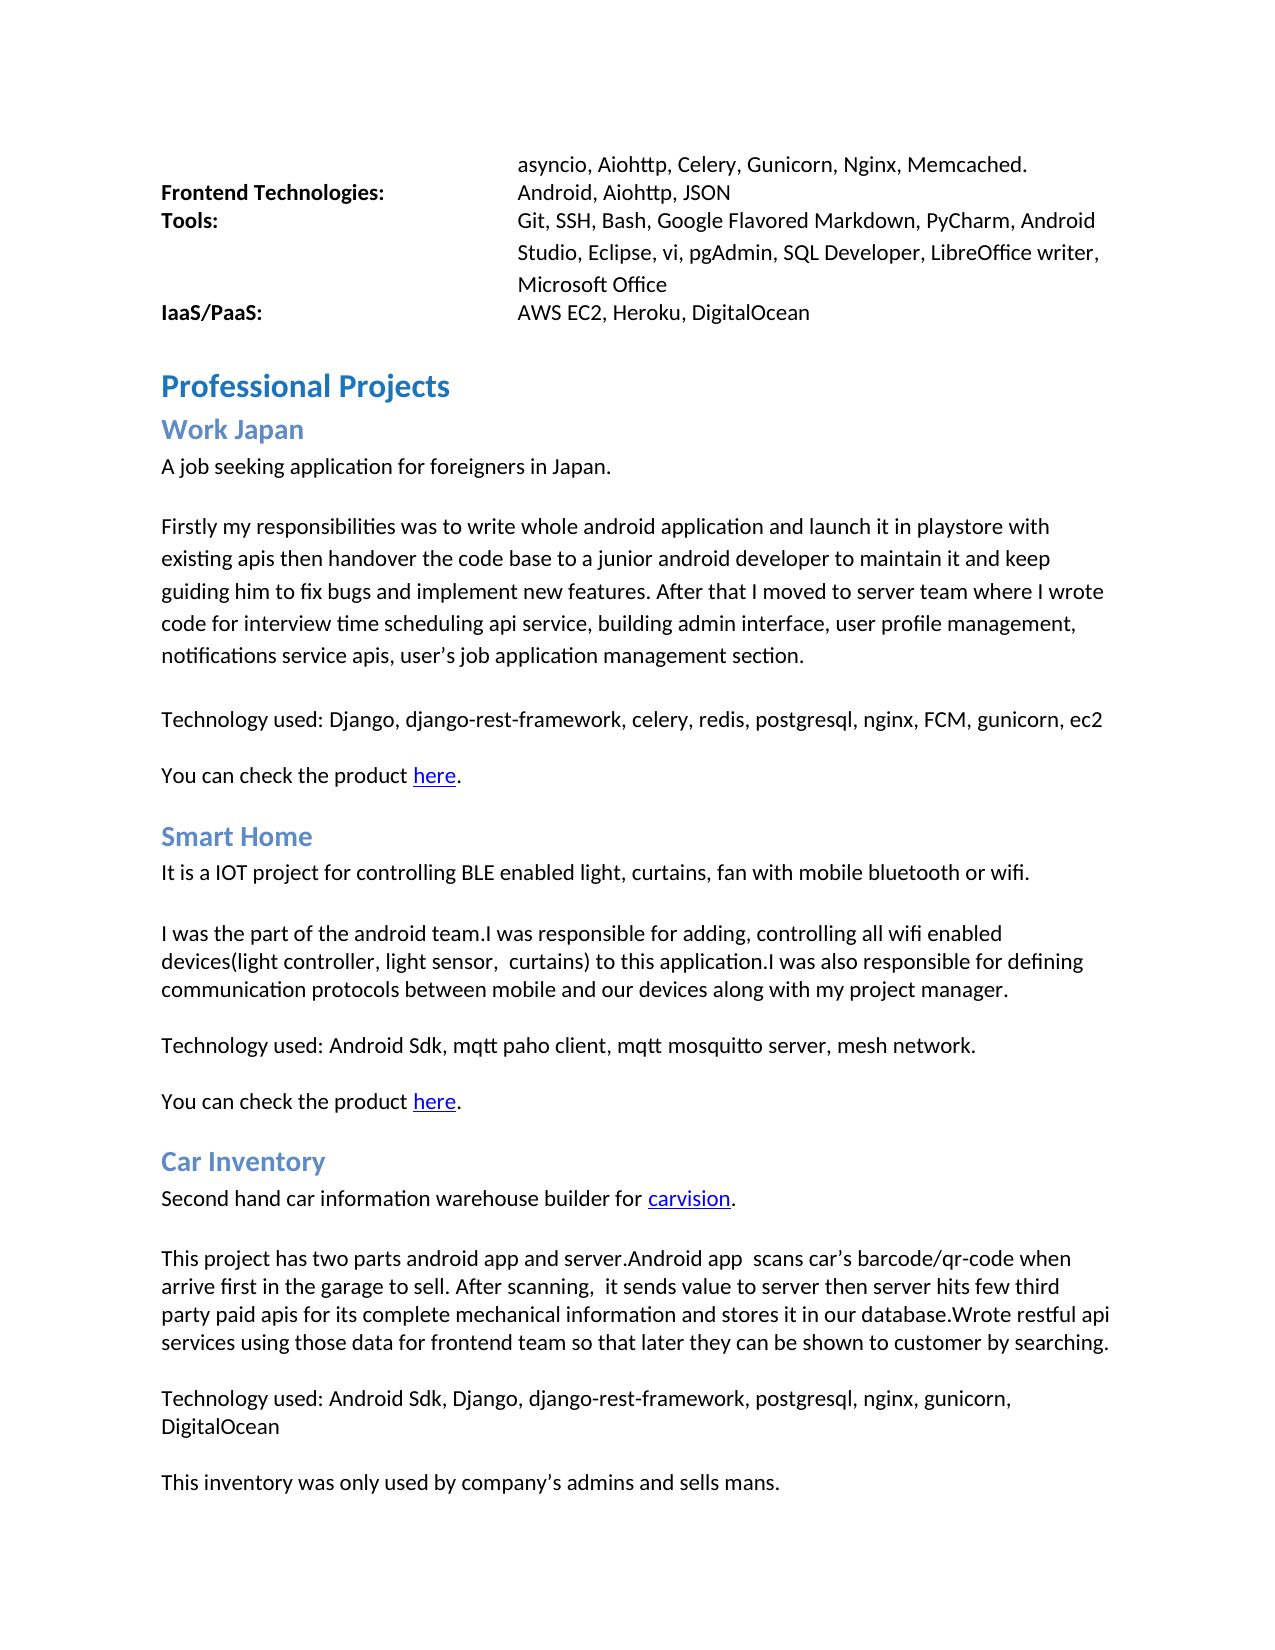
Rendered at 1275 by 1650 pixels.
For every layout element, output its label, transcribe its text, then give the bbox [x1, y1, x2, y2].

table_cell Smart Home It is a IOT project for controlling BLE enabled light, curtains, fan with mobile bluetooth or wifi. I was the part of the android team.I was responsible for adding, controlling all wifi enabled devices(light controller, light sensor, curtains) to this application.I was also responsible for defining communication protocols between mobile and our devices along with my project manager. Technology used: Android Sdk, mqtt paho client, mqtt mosquitto server, mesh network. You can check the product here. [150, 818, 1125, 1143]
table_cell Tools: [150, 206, 506, 298]
table_cell Android, Aiohttp, JSON [506, 178, 1125, 206]
table_cell Frontend Technologies: [150, 178, 506, 206]
table_cell Car Inventory Second hand car information warehouse builder for carvision. This project has two parts android app and server.Android app scans car’s barcode/qr-code when arrive first in the garage to sell. After scanning, it sends value to server then server hits few third party paid apis for its complete mechanical information and stores it in our database.Wrote restful api services using those data for frontend team so that later they can be shown to customer by searching. Technology used: Android Sdk, Django, django-rest-framework, postgresql, nginx, gunicorn, DigitalOcean This inventory was only used by company’s admins and sells mans. [150, 1143, 1125, 1496]
table_cell [150, 150, 506, 178]
table_cell Work Japan A job seeking application for foreigners in Japan. Firstly my responsibilities was to write whole android application and launch it in playstore with existing apis then handover the code base to a junior android developer to maintain it and keep guiding him to fix bugs and implement new features. After that I moved to server team where I wrote code for interview time scheduling api service, building admin interface, user profile management, notifications service apis, user’s job application management section. Technology used: Django, django-rest-framework, celery, redis, postgresql, nginx, FCM, gunicorn, ec2 You can check the product here. [150, 411, 1125, 818]
table_cell Git, SSH, Bash, Google Flavored Markdown, PyCharm, Android Studio, Eclipse, vi, pgAdmin, SQL Developer, LibreOffice writer, Microsoft Office [506, 206, 1125, 298]
table_cell IaaS/PaaS: [150, 299, 506, 326]
table_header Professional Projects [150, 359, 1125, 411]
table_cell asyncio, Aiohttp, Celery, Gunicorn, Nginx, Memcached. [506, 150, 1125, 178]
table_cell AWS EC2, Heroku, DigitalOcean [506, 299, 1125, 326]
